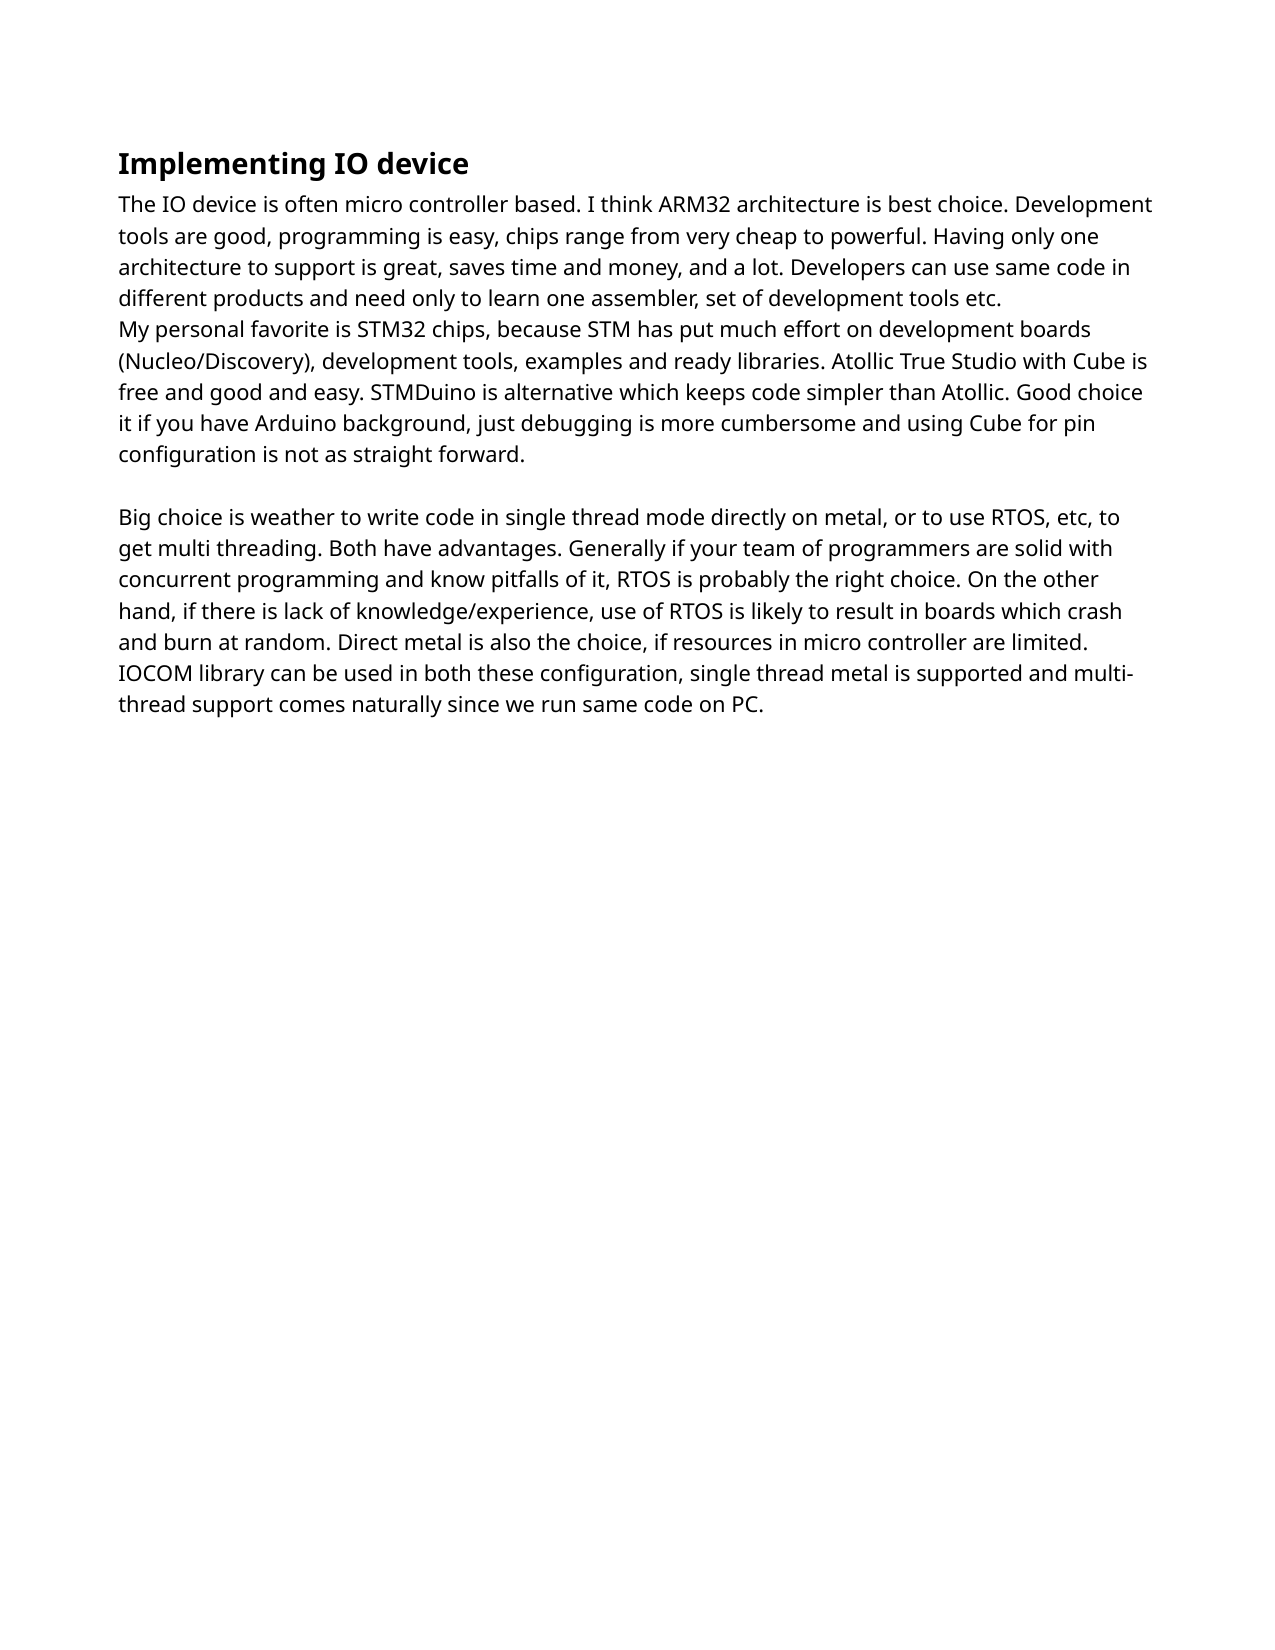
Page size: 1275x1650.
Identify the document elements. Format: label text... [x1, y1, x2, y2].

subtitle Implementing IO device [118, 144, 1157, 183]
text My personal favorite is STM32 chips, because STM has put much effort on development boards (Nucleo/Discovery), development tools, examples and ready libraries. Atollic True Studio with Cube is free and good and easy. STMDuino is alternative which keeps code simpler than Atollic. Good choice it if you have Arduino background, just debugging is more cumbersome and using Cube for pin configuration is not as straight forward. [118, 314, 1157, 469]
text The IO device is often micro controller based. I think ARM32 architecture is best choice. Development tools are good, programming is easy, chips range from very cheap to powerful. Having only one architecture to support is great, saves time and money, and a lot. Developers can use same code in different products and need only to learn one assembler, set of development tools etc. [118, 189, 1157, 313]
text Big choice is weather to write code in single thread mode directly on metal, or to use RTOS, etc, to get multi threading. Both have advantages. Generally if your team of programmers are solid with concurrent programming and know pitfalls of it, RTOS is probably the right choice. On the other hand, if there is lack of knowledge/experience, use of RTOS is likely to result in boards which crash and burn at random. Direct metal is also the choice, if resources in micro controller are limited. IOCOM library can be used in both these configuration, single thread metal is supported and multi-thread support comes naturally since we run same code on PC. [118, 502, 1157, 719]
